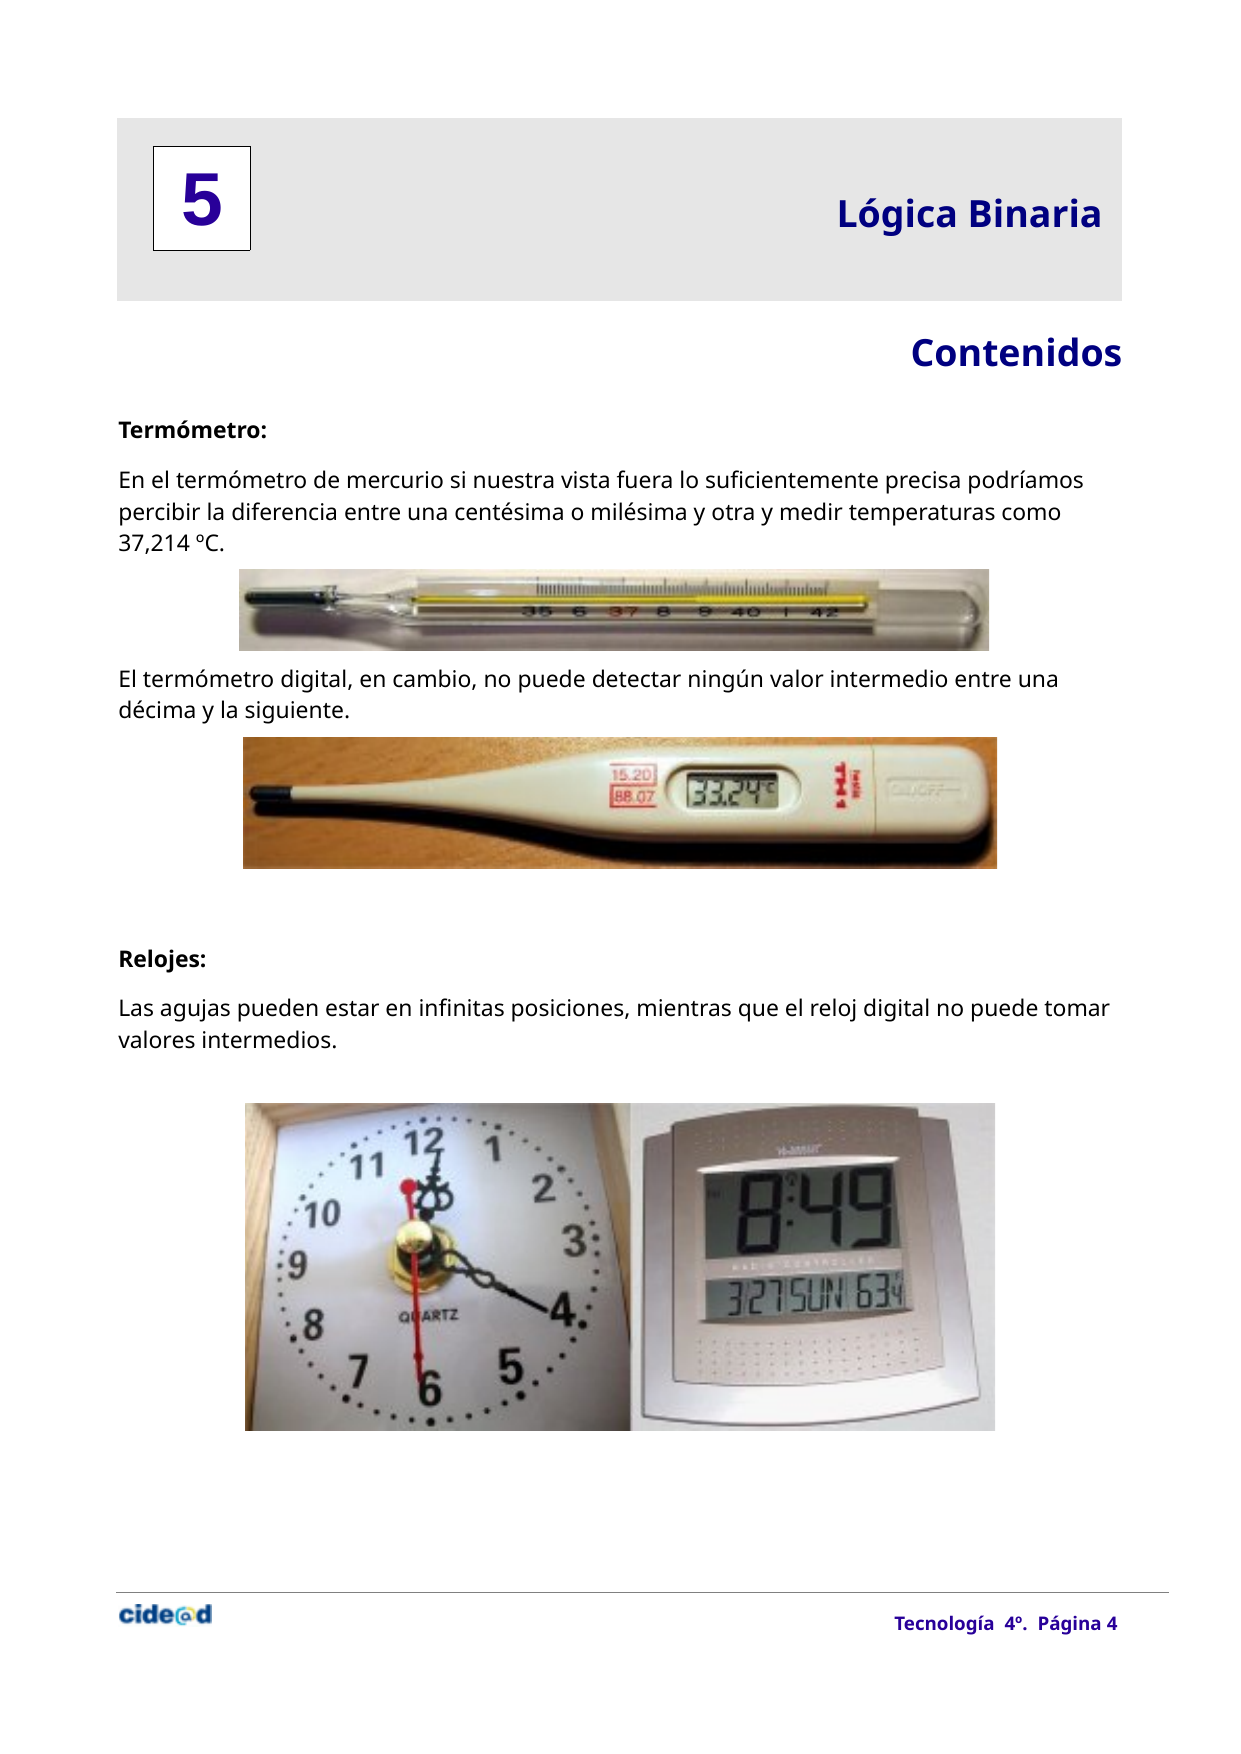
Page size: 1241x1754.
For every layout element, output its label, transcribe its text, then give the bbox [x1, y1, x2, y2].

picture [243, 737, 998, 869]
text En el termómetro de mercurio si nuestra vista fuera lo suficientemente precisa podríamos percibir la diferencia entre una centésima o milésima y otra y medir temperaturas como 37,214 ºC. [118, 464, 1122, 558]
text Las agujas pueden estar en infinitas posiciones, mientras que el reloj digital no puede tomar valores intermedios. [118, 992, 1122, 1055]
title Contenidos [118, 326, 1122, 377]
picture [118, 1604, 212, 1627]
picture [239, 569, 990, 651]
subtitle Termómetro: [118, 414, 1122, 446]
text El termómetro digital, en cambio, no puede detectar ningún valor intermedio entre una décima y la siguiente. [118, 663, 1122, 725]
picture [245, 1103, 995, 1431]
subtitle Relojes: [118, 943, 1122, 974]
